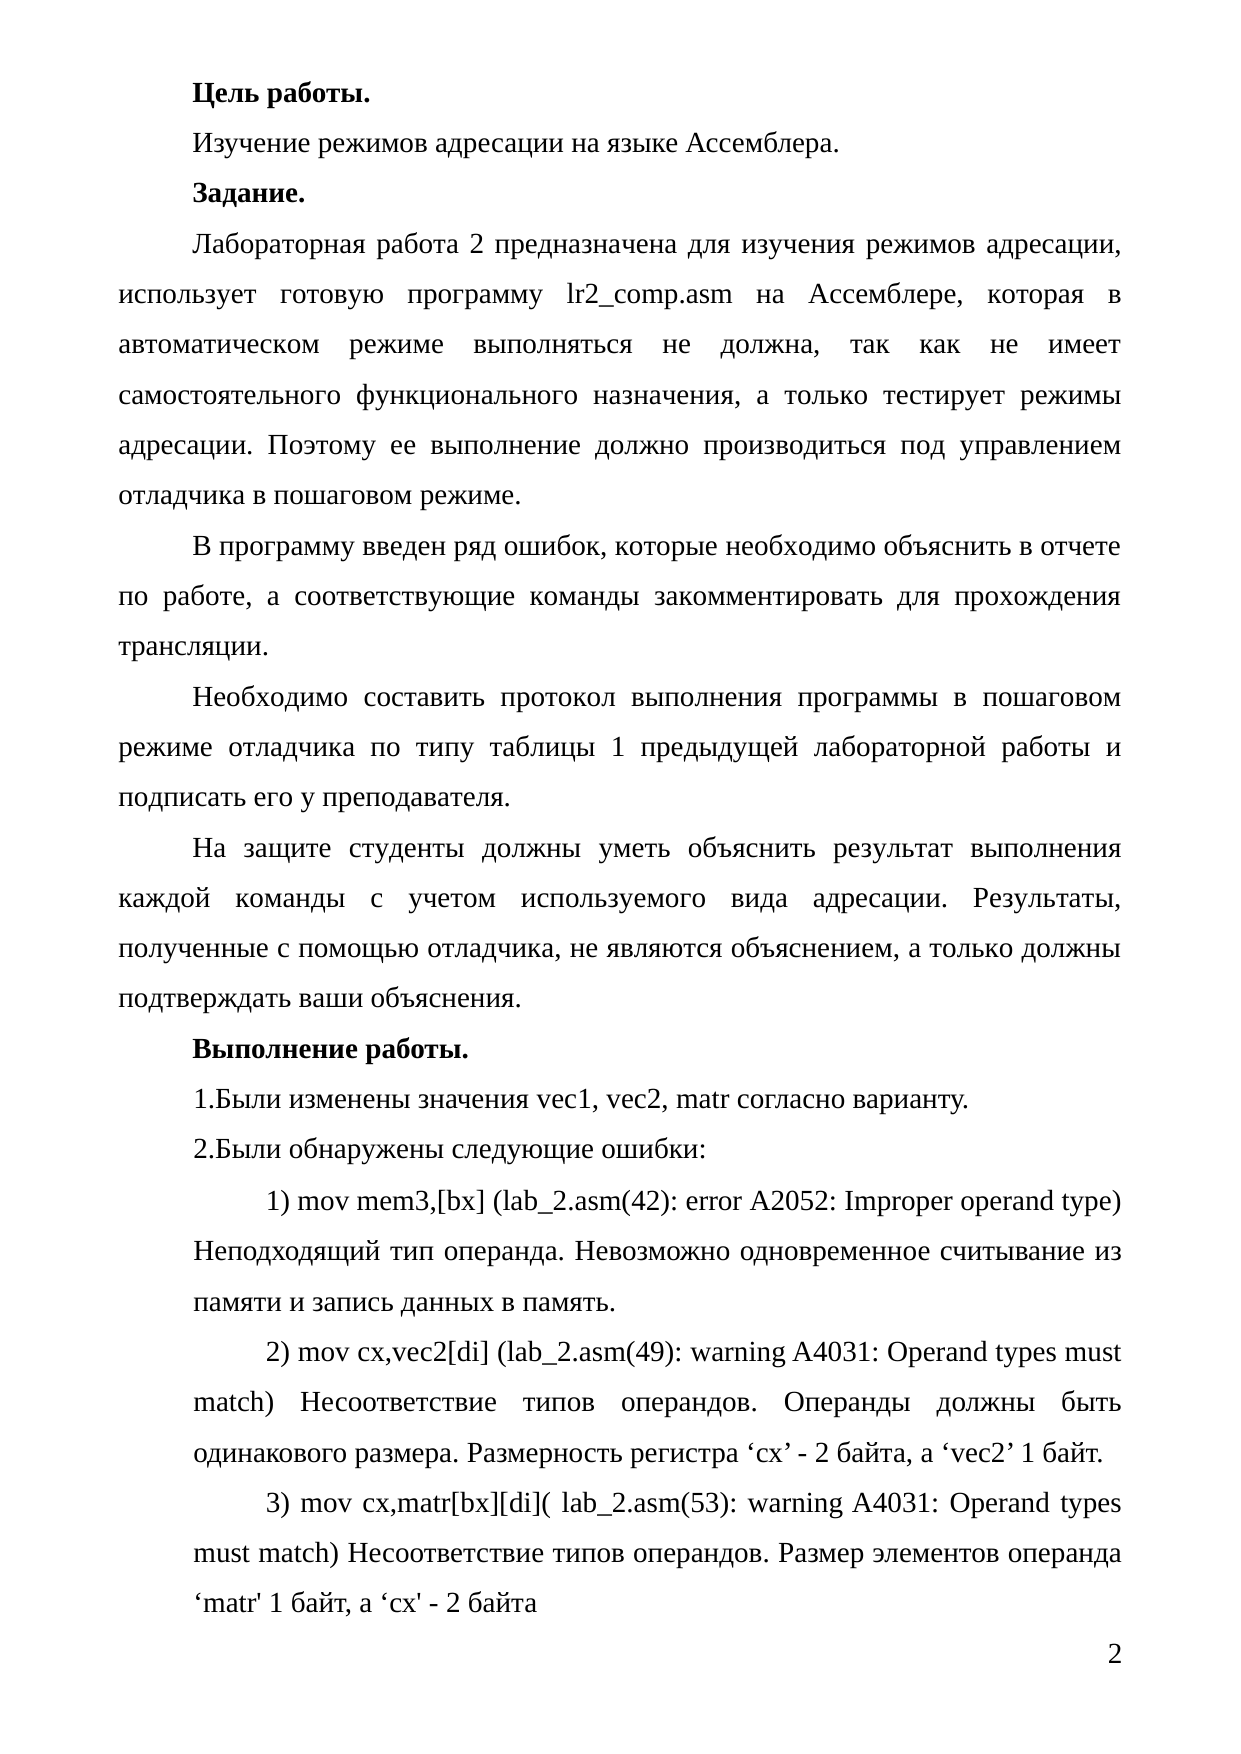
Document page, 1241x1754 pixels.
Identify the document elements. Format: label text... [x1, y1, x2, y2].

subtitle Лабораторная работа 2 предназначена для изучения режимов адресации, использует готовую программу lr2_comp.asm на Ассемблере, которая в автоматическом режиме выполняться не должна, так как не имеет самостоятельного функционального назначения, а только тестирует режимы адресации. Поэтому ее выполнение должно производиться под управлением отладчика в пошаговом режиме. [118, 226, 1122, 511]
text 3) mov cx,matr[bx][di]( lab_2.asm(53): warning A4031: Operand types must match) Несоответствие типов операндов. Размер элементов операнда ‘matr' 1 байт, а ‘сх' - 2 байта [193, 1485, 1122, 1619]
text 1) mov mem3,[bx] (lab_2.asm(42): error A2052: Improper operand type) Неподходящий тип операнда. Невозможно одновременное считывание из памяти и запись данных в память. [193, 1182, 1122, 1317]
subtitle Цель работы. [118, 75, 1122, 108]
subtitle В программу введен ряд ошибок, которые необходимо объяснить в отчете по работе, а соответствующие команды закомментировать для прохождения трансляции. [118, 528, 1122, 662]
text 1.Были изменены значения vec1, vec2, matr согласно варианту. [193, 1081, 1122, 1115]
text 2) mov cx,vec2[di] (lab_2.asm(49): warning A4031: Operand types must match) Несоответствие типов операндов. Операнды должны быть одинакового размера. Размерность регистра ‘сх’ - 2 байта, а ‘vec2’ 1 байт. [193, 1334, 1122, 1468]
text Изучение режимов адресации на языке Ассемблера. [118, 125, 1122, 159]
subtitle Необходимо составить протокол выполнения программы в пошаговом режиме отладчика по типу таблицы 1 предыдущей лабораторной работы и подписать его у преподавателя. [118, 679, 1122, 813]
subtitle На защите студенты должны уметь объяснить результат выполнения каждой команды с учетом используемого вида адресации. Результаты, полученные с помощью отладчика, не являются объяснением, а только должны подтверждать ваши объяснения. [118, 830, 1122, 1014]
text Задание. [118, 176, 1122, 209]
subtitle Выполнение работы. [118, 1031, 1122, 1064]
text 2.Были обнаружены следующие ошибки: [193, 1132, 1122, 1165]
